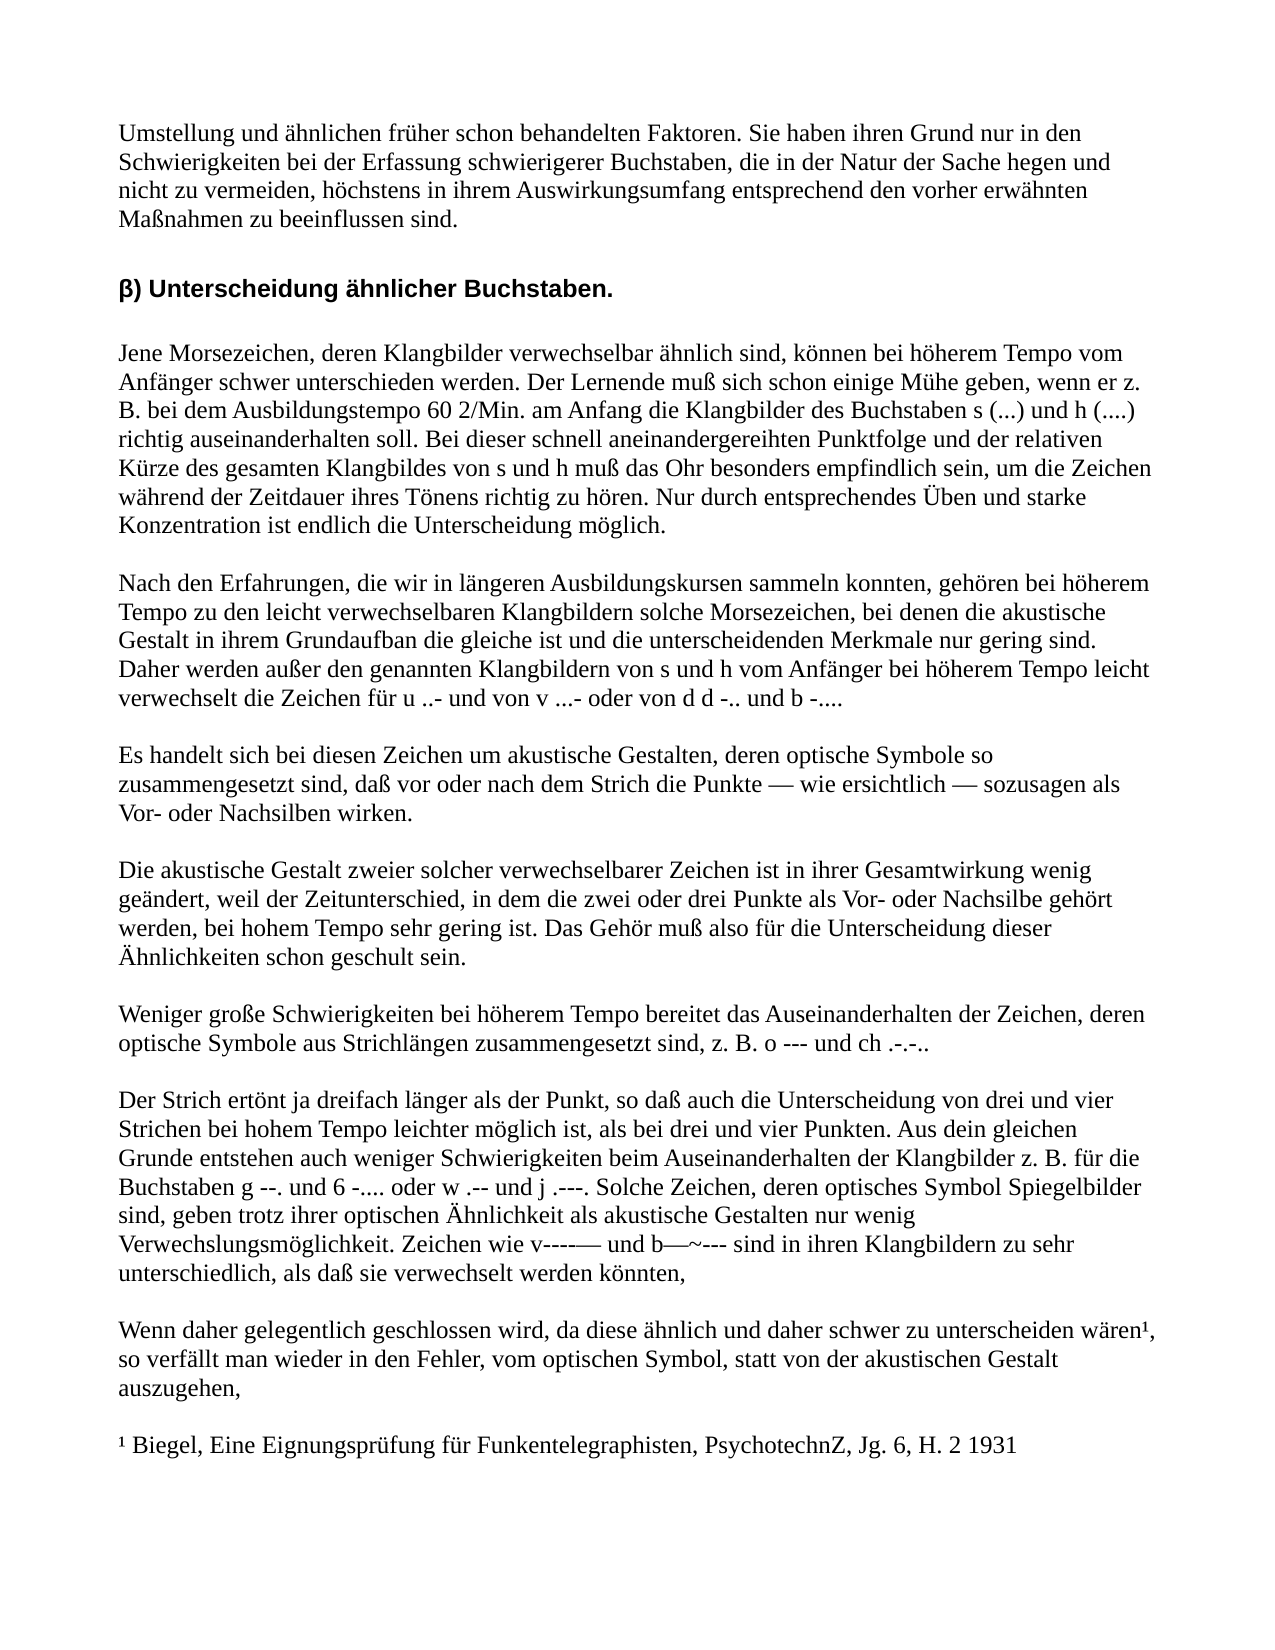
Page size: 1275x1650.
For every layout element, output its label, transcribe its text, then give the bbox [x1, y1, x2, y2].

subtitle β) Unterscheidung ähnlicher Buchstaben. [118, 274, 1157, 303]
text Der Strich ertönt ja dreifach länger als der Punkt, so daß auch die Unterscheidung von drei und vier Strichen bei hohem Tempo leichter möglich ist, als bei drei und vier Punkten. Aus dein gleichen Grunde entstehen auch weniger Schwierigkeiten beim Auseinanderhalten der Klangbilder z. B. für die Buchstaben g --. und 6 -.... oder w .-- und j .---. Solche Zeichen, deren optisches Symbol Spiegelbilder sind, geben trotz ihrer optischen Ähnlichkeit als akustische Gestalten nur wenig Verwechslungsmöglichkeit. Zeichen wie v----— und b—~--- sind in ihren Klangbildern zu sehr unterschiedlich, als daß sie verwechselt werden könnten, [118, 1086, 1157, 1287]
text Wenn daher gelegentlich geschlossen wird, da diese ähnlich und daher schwer zu unterscheiden wären¹, so verfällt man wieder in den Fehler, vom optischen Symbol, statt von der akustischen Gestalt auszugehen, [118, 1316, 1157, 1402]
text Die akustische Gestalt zweier solcher verwechselbarer Zeichen ist in ihrer Gesamtwirkung wenig geändert, weil der Zeitunterschied, in dem die zwei oder drei Punkte als Vor- oder Nachsilbe gehört werden, bei hohem Tempo sehr gering ist. Das Gehör muß also für die Unterscheidung dieser Ähnlichkeiten schon geschult sein. [118, 856, 1157, 971]
text Umstellung und ähnlichen früher schon behandelten Faktoren. Sie haben ihren Grund nur in den Schwierigkeiten bei der Erfassung schwierigerer Buchstaben, die in der Natur der Sache hegen und nicht zu vermeiden, höchstens in ihrem Auswirkungsumfang entsprechend den vorher erwähnten Maßnahmen zu beeinflussen sind. [118, 118, 1157, 233]
text ¹ Biegel, Eine Eignungsprüfung für Funkentelegraphisten, PsychotechnZ, Jg. 6, H. 2 1931 [118, 1431, 1157, 1459]
text Jene Morsezeichen, deren Klangbilder verwechselbar ähnlich sind, können bei höherem Tempo vom Anfänger schwer unterschieden werden. Der Lernende muß sich schon einige Mühe geben, wenn er z. B. bei dem Ausbildungstempo 60 2/Min. am Anfang die Klangbilder des Buchstaben s (...) und h (....) richtig auseinanderhalten soll. Bei dieser schnell aneinandergereihten Punktfolge und der relativen Kürze des gesamten Klangbildes von s und h muß das Ohr besonders empfindlich sein, um die Zeichen während der Zeitdauer ihres Tönens richtig zu hören. Nur durch entsprechendes Üben und starke Konzentration ist endlich die Unterscheidung möglich. [118, 338, 1157, 539]
text Weniger große Schwierigkeiten bei höherem Tempo bereitet das Auseinanderhalten der Zeichen, deren optische Symbole aus Strichlängen zusammengesetzt sind, z. B. o --- und ch .-.-.. [118, 999, 1157, 1057]
text Es handelt sich bei diesen Zeichen um akustische Gestalten, deren optische Symbole so zusammengesetzt sind, daß vor oder nach dem Strich die Punkte — wie ersichtlich — sozusagen als Vor- oder Nachsilben wirken. [118, 741, 1157, 827]
text Nach den Erfahrungen, die wir in längeren Ausbildungskursen sammeln konnten, gehören bei höherem Tempo zu den leicht verwechselbaren Klangbildern solche Morsezeichen, bei denen die akustische Gestalt in ihrem Grundaufban die gleiche ist und die unterscheidenden Merkmale nur gering sind. Daher werden außer den genannten Klangbildern von s und h vom Anfänger bei höherem Tempo leicht verwechselt die Zeichen für u ..- und von v ...- oder von d d -.. und b -.... [118, 568, 1157, 712]
